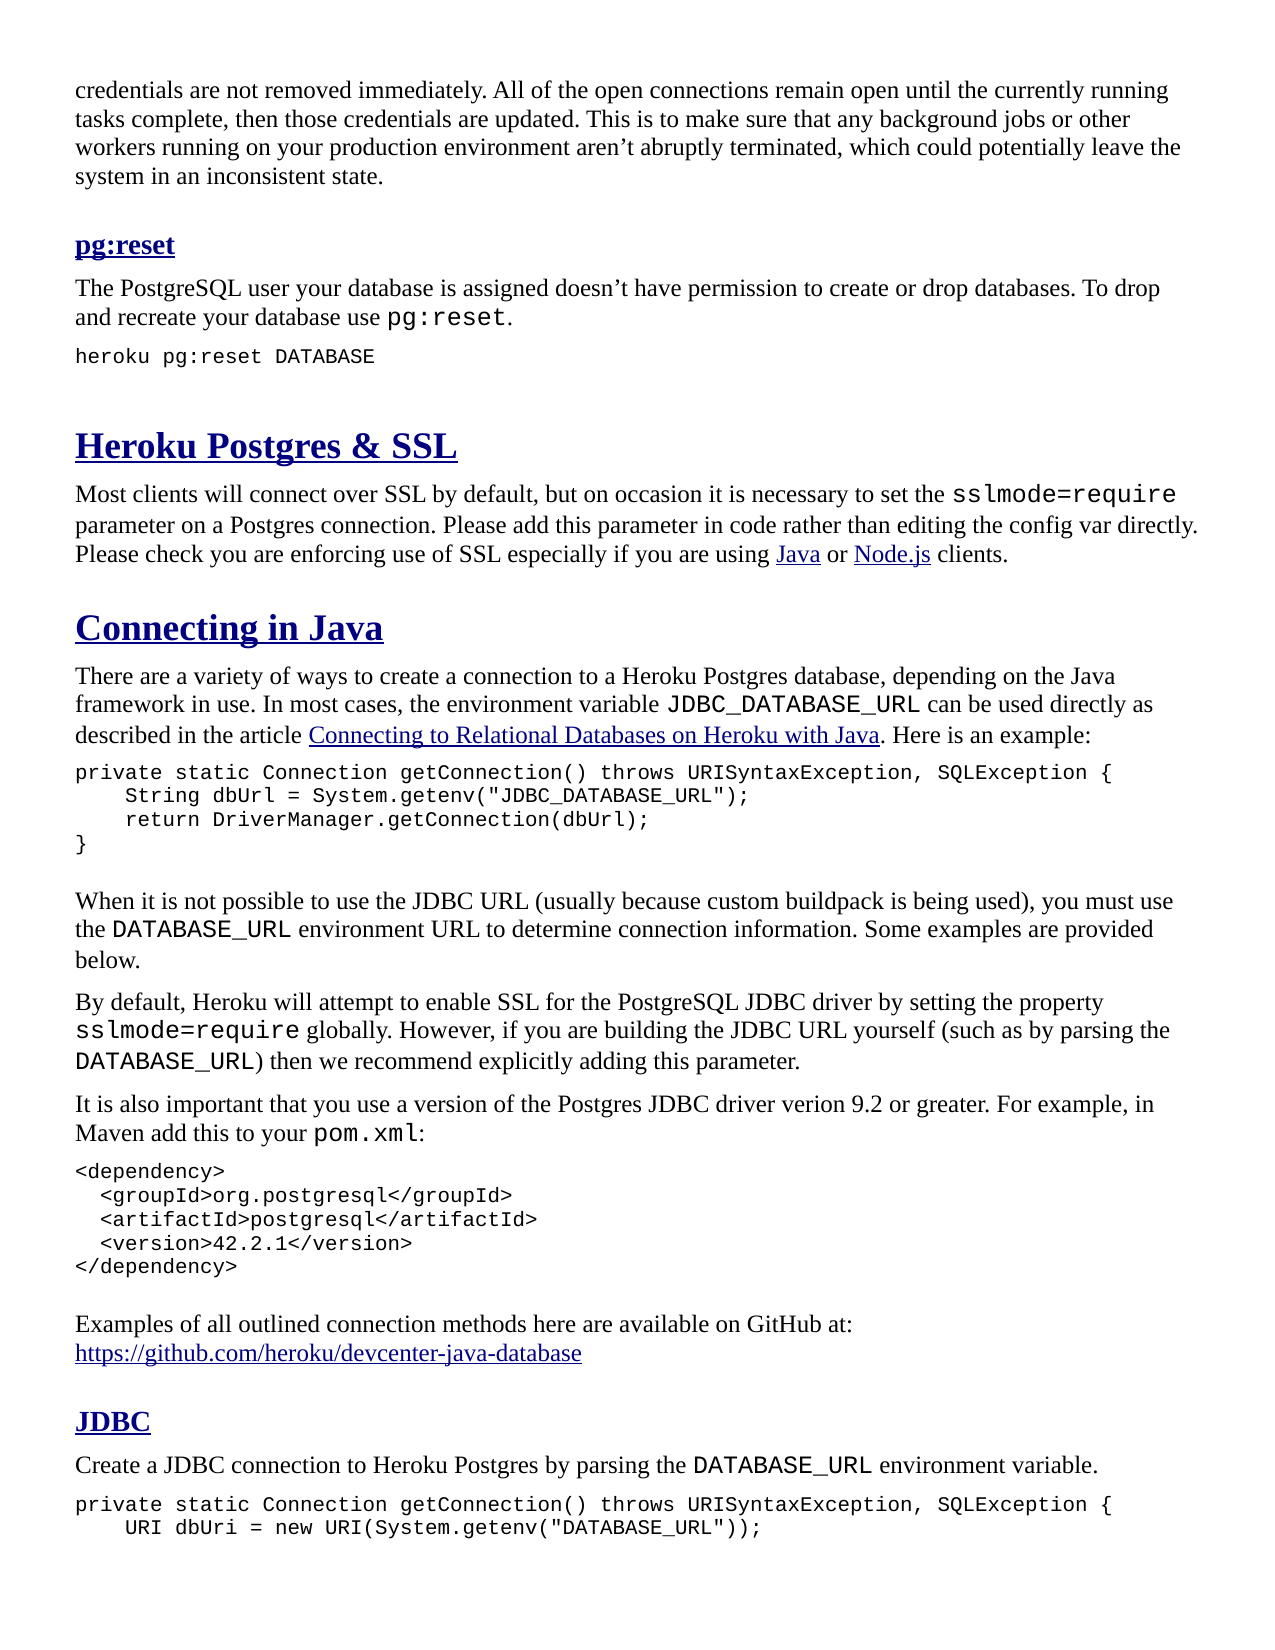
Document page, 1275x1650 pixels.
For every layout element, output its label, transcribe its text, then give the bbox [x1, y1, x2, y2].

text By default, Heroku will attempt to enable SSL for the PostgreSQL JDBC driver by setting the property sslmode=require globally. However, if you are building the JDBC URL yourself (such as by parsing the DATABASE_URL) then we recommend explicitly adding this parameter. [75, 987, 1200, 1077]
text credentials are not removed immediately. All of the open connections remain open until the currently running tasks complete, then those credentials are updated. This is to make sure that any background jobs or other workers running on your production environment aren’t abruptly terminated, which could potentially leave the system in an inconsistent state. [75, 75, 1200, 190]
text String dbUrl = System.getenv("JDBC_DATABASE_URL"); [75, 785, 1200, 809]
text Most clients will connect over SSL by default, but on occasion it is necessary to set the sslmode=require parameter on a Postgres connection. Please add this parameter in code rather than editing the config var directly. Please check you are enforcing use of SSL especially if you are using Java or Node.js clients. [75, 479, 1200, 568]
subtitle Heroku Postgres & SSL [75, 424, 1200, 467]
text <dependency> [75, 1162, 1200, 1185]
subtitle pg:reset [75, 227, 1200, 261]
text <artifactId>postgresql</artifactId> [75, 1209, 1200, 1232]
text It is also important that you use a version of the Postgres JDBC driver verion 9.2 or greater. For example, in Maven add this to your pom.xml: [75, 1089, 1200, 1149]
text There are a variety of ways to create a connection to a Heroku Postgres database, depending on the Java framework in use. In most cases, the environment variable JDBC_DATABASE_URL can be used directly as described in the article Connecting to Relational Databases on Heroku with Java. Here is an example: [75, 661, 1200, 749]
text return DriverManager.getConnection(dbUrl); [75, 809, 1200, 833]
text private static Connection getConnection() throws URISyntaxException, SQLException { [75, 762, 1200, 785]
text The PostgreSQL user your database is assigned doesn’t have permission to create or drop databases. To drop and recreate your database use pg:reset. [75, 273, 1200, 333]
subtitle JDBC [75, 1404, 1200, 1438]
text } [75, 833, 1200, 856]
text Create a JDBC connection to Heroku Postgres by parsing the DATABASE_URL environment variable. [75, 1450, 1200, 1481]
subtitle Connecting in Java [75, 605, 1200, 648]
text URI dbUri = new URI(System.getenv("DATABASE_URL")); [75, 1517, 1200, 1541]
text <version>42.2.1</version> [75, 1232, 1200, 1256]
text Examples of all outlined connection methods here are available on GitHub at: https://github.com/heroku/devcenter-java-database [75, 1309, 1200, 1367]
text </dependency> [75, 1256, 1200, 1280]
text When it is not possible to use the JDBC URL (usually because custom buildpack is being used), you must use the DATABASE_URL environment URL to determine connection information. Some examples are provided below. [75, 886, 1200, 974]
text heroku pg:reset DATABASE [75, 346, 1200, 369]
text <groupId>org.postgresql</groupId> [75, 1185, 1200, 1209]
text private static Connection getConnection() throws URISyntaxException, SQLException { [75, 1494, 1200, 1517]
